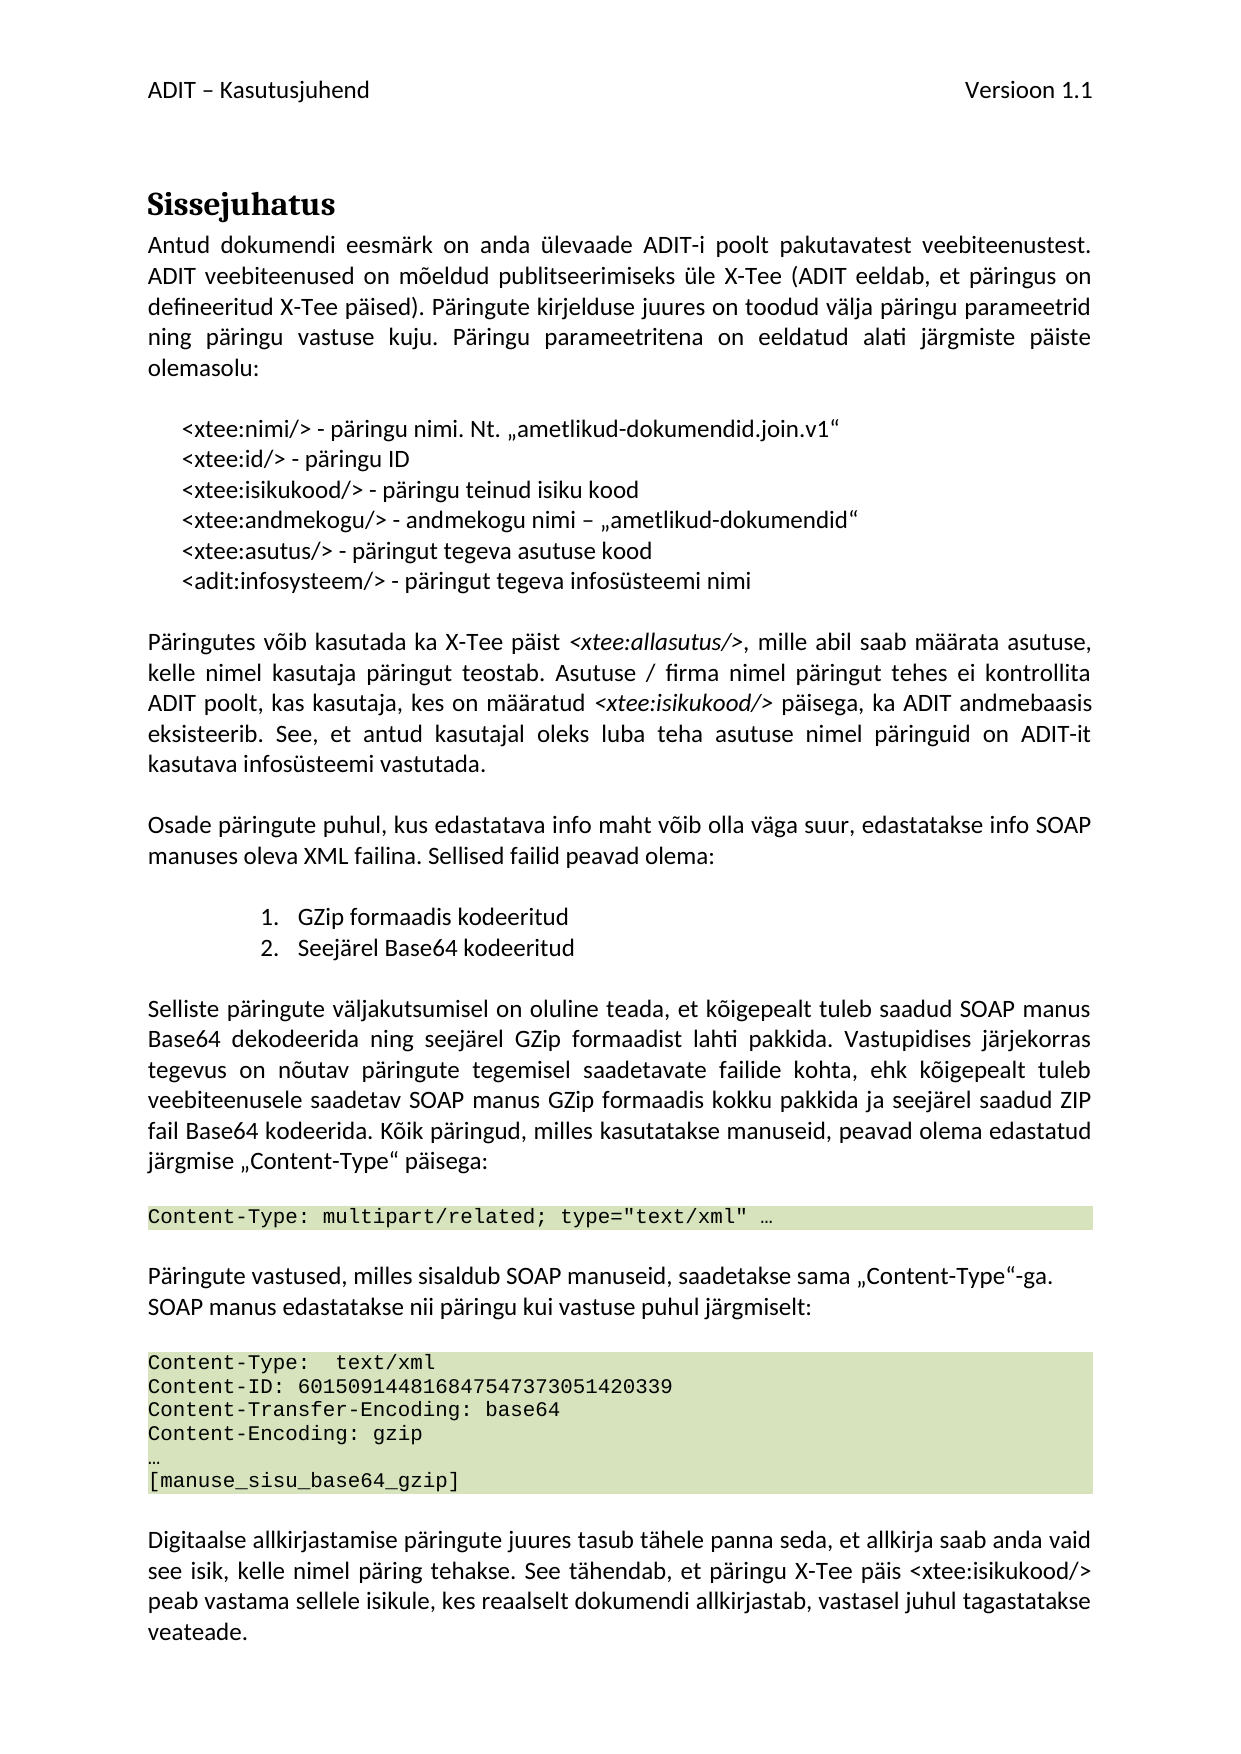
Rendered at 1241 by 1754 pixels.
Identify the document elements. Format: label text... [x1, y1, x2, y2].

text Content-Encoding: gzip [148, 1423, 1093, 1447]
text Content-Transfer-Encoding: base64 [148, 1399, 1093, 1423]
text <xtee:asutus/> - päringut tegeva asutuse kood [148, 535, 1093, 565]
list GZip formaadis kodeeritud [260, 901, 1093, 932]
text <xtee:id/> - päringu ID [148, 443, 1093, 474]
text Content-ID: 601509144816847547373051420339 [148, 1376, 1093, 1399]
text Digitaalse allkirjastamise päringute juures tasub tähele panna seda, et allkirja saab anda vaid see isik, kelle nimel päring tehakse. See tähendab, et päringu X-Tee päis <xtee:isikukood/> peab vastama sellele isikule, kes reaalselt dokumendi allkirjastab, vastasel juhul tagastatakse veateade. [148, 1524, 1093, 1647]
text Content-Type: text/xml [148, 1352, 1093, 1376]
list Seejärel Base64 kodeeritud [260, 932, 1093, 962]
text … [148, 1447, 1093, 1470]
text <xtee:isikukood/> - päringu teinud isiku kood [148, 474, 1093, 504]
text Antud dokumendi eesmärk on anda ülevaade ADIT-i poolt pakutavatest veebiteenustest. ADIT veebiteenused on mõeldud publitseerimiseks üle X-Tee (ADIT eeldab, et päringus on defineeritud X-Tee päised). Päringute kirjelduse juures on toodud välja päringu parameetrid ning päringu vastuse kuju. Päringu parameetritena on eeldatud alati järgmiste päiste olemasolu: [148, 230, 1093, 382]
text [manuse_sisu_base64_gzip] [148, 1470, 1093, 1494]
text Content-Type: multipart/related; type="text/xml" … [148, 1206, 1093, 1230]
text SOAP manus edastatakse nii päringu kui vastuse puhul järgmiselt: [148, 1291, 1093, 1322]
text <adit:infosysteem/> - päringut tegeva infosüsteemi nimi [148, 565, 1093, 596]
text <xtee:nimi/> - päringu nimi. Nt. „ametlikud-dokumendid.join.v1“ [148, 413, 1093, 443]
text Päringutes võib kasutada ka X-Tee päist <xtee:allasutus/>, mille abil saab määrata asutuse, kelle nimel kasutaja päringut teostab. Asutuse / firma nimel päringut tehes ei kontrollita ADIT poolt, kas kasutaja, kes on määratud <xtee:isikukood/> päisega, ka ADIT andmebaasis eksisteerib. See, et antud kasutajal oleks luba teha asutuse nimel päringuid on ADIT-it kasutava infosüsteemi vastutada. [148, 626, 1093, 779]
text <xtee:andmekogu/> - andmekogu nimi – „ametlikud-dokumendid“ [148, 504, 1093, 535]
text Selliste päringute väljakutsumisel on oluline teada, et kõigepealt tuleb saadud SOAP manus Base64 dekodeerida ning seejärel GZip formaadist lahti pakkida. Vastupidises järjekorras tegevus on nõutav päringute tegemisel saadetavate failide kohta, ehk kõigepealt tuleb veebiteenusele saadetav SOAP manus GZip formaadis kokku pakkida ja seejärel saadud ZIP fail Base64 kodeerida. Kõik päringud, milles kasutatakse manuseid, peavad olema edastatud järgmise „Content-Type“ päisega: [148, 993, 1093, 1176]
subtitle Sissejuhatus [148, 185, 1093, 223]
text Osade päringute puhul, kus edastatava info maht võib olla väga suur, edastatakse info SOAP manuses oleva XML failina. Sellised failid peavad olema: [148, 809, 1093, 871]
text Päringute vastused, milles sisaldub SOAP manuseid, saadetakse sama „Content-Type“-ga. [148, 1261, 1093, 1291]
